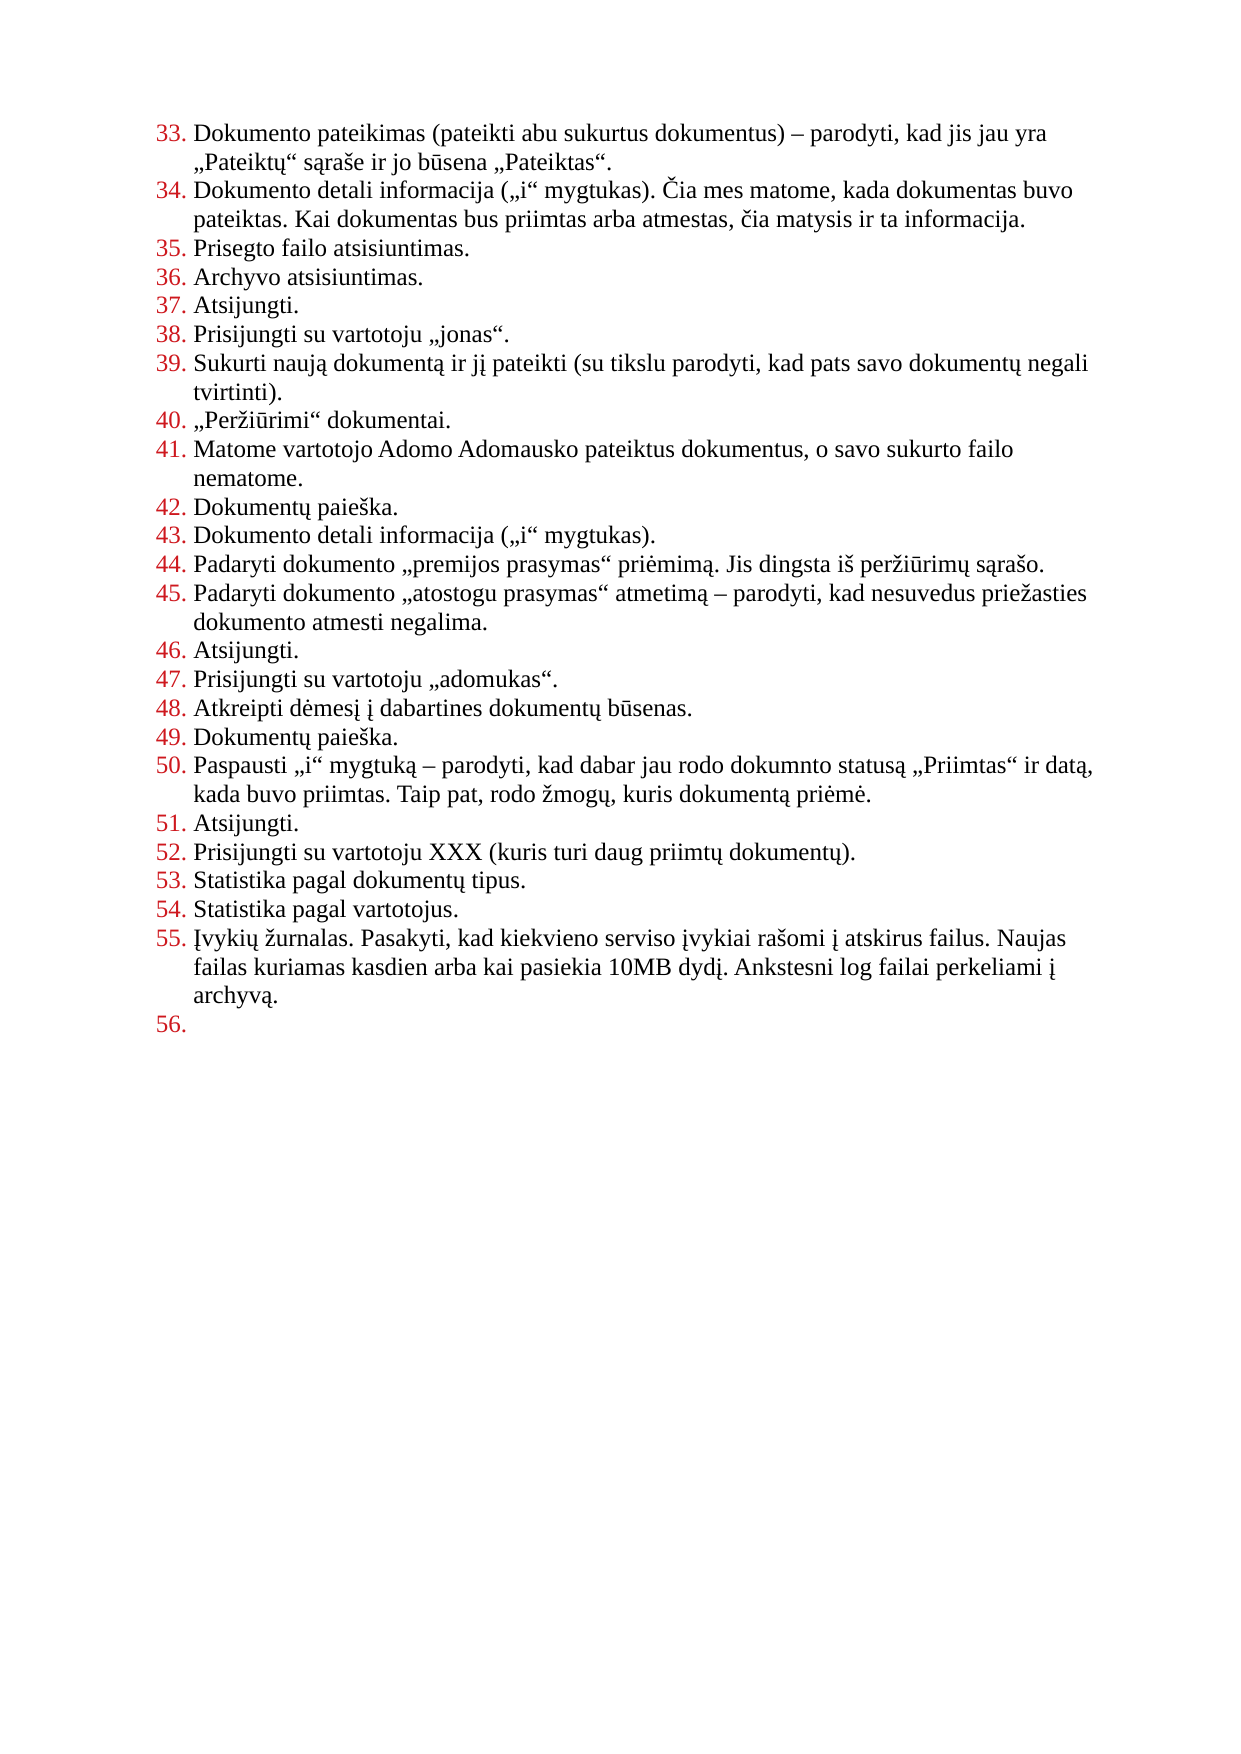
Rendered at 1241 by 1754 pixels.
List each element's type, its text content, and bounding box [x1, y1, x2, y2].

list Atkreipti dėmesį į dabartines dokumentų būsenas. [156, 693, 1122, 722]
list Padaryti dokumento „atostogu prasymas“ atmetimą – parodyti, kad nesuvedus priežasties dokumento atmesti negalima. [156, 578, 1122, 636]
list Sukurti naują dokumentą ir jį pateikti (su tikslu parodyti, kad pats savo dokumentų negali tvirtinti). [156, 348, 1122, 406]
list Įvykių žurnalas. Pasakyti, kad kiekvieno serviso įvykiai rašomi į atskirus failus. Naujas failas kuriamas kasdien arba kai pasiekia 10MB dydį. Ankstesni log failai perkeliami į archyvą. [156, 923, 1122, 1009]
list Statistika pagal dokumentų tipus. [156, 866, 1122, 894]
list Atsijungti. [156, 636, 1122, 664]
list Statistika pagal vartotojus. [156, 894, 1122, 923]
list Archyvo atsisiuntimas. [156, 262, 1122, 291]
list Dokumentų paieška. [156, 492, 1122, 521]
list Prisegto failo atsisiuntimas. [156, 233, 1122, 262]
list Dokumento detali informacija („i“ mygtukas). [156, 521, 1122, 549]
list „Peržiūrimi“ dokumentai. [156, 406, 1122, 434]
list Prisijungti su vartotoju „jonas“. [156, 319, 1122, 348]
list Atsijungti. [156, 291, 1122, 319]
list Dokumento pateikimas (pateikti abu sukurtus dokumentus) – parodyti, kad jis jau yra „Pateiktų“ sąraše ir jo būsena „Pateiktas“. [156, 118, 1122, 176]
list Dokumentų paieška. [156, 722, 1122, 751]
list Prisijungti su vartotoju XXX (kuris turi daug priimtų dokumentų). [156, 837, 1122, 866]
list Paspausti „i“ mygtuką – parodyti, kad dabar jau rodo dokumnto statusą „Priimtas“ ir datą, kada buvo priimtas. Taip pat, rodo žmogų, kuris dokumentą priėmė. [156, 751, 1122, 808]
list Atsijungti. [156, 808, 1122, 837]
list Dokumento detali informacija („i“ mygtukas). Čia mes matome, kada dokumentas buvo pateiktas. Kai dokumentas bus priimtas arba atmestas, čia matysis ir ta informacija. [156, 176, 1122, 233]
list Matome vartotojo Adomo Adomausko pateiktus dokumentus, o savo sukurto failo nematome. [156, 434, 1122, 492]
list Prisijungti su vartotoju „adomukas“. [156, 664, 1122, 693]
list Padaryti dokumento „premijos prasymas“ priėmimą. Jis dingsta iš peržiūrimų sąrašo. [156, 549, 1122, 578]
